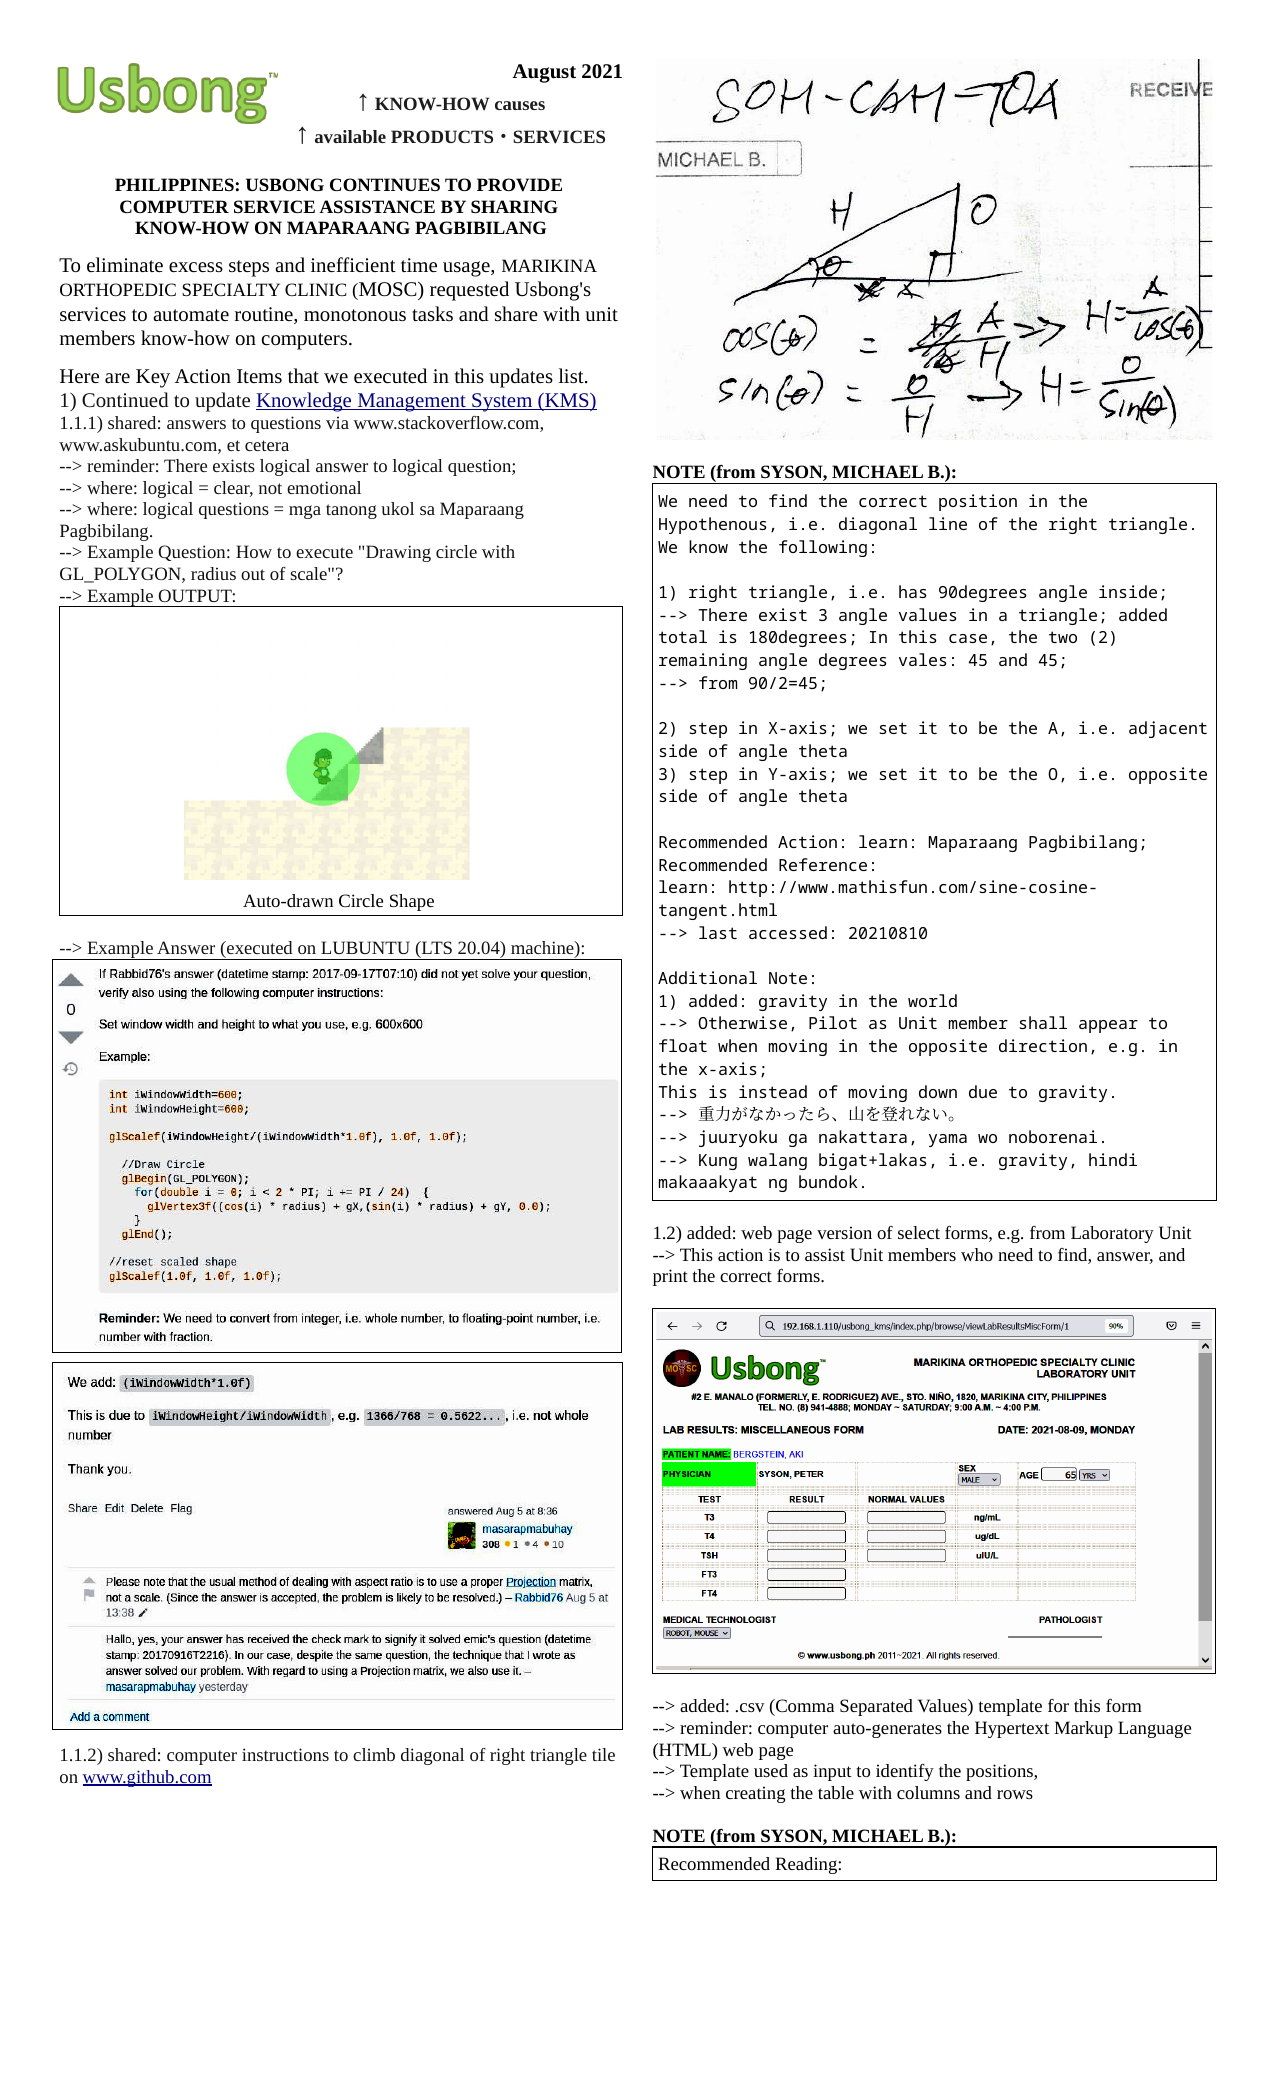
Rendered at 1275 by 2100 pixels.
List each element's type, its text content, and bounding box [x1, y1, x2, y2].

text To eliminate excess steps and inefficient time usage, MARIKINA ORTHOPEDIC SPECIALTY CLINIC (MOSC) requested Usbong's services to automate routine, monotonous tasks and share with unit members know-how on computers. [59, 253, 623, 349]
text --> where: logical questions = mga tanong ukol sa Maparaang Pagbibilang. [59, 498, 623, 541]
text --> Example Question: How to execute "Drawing circle with GL_POLYGON, radius out of scale"? [59, 541, 623, 584]
text KNOW-HOW ON MAPARAANG PAGBIBILANG [59, 217, 623, 239]
table_header Recommended Reading: [653, 1848, 1216, 1880]
text COMPUTER SERVICE ASSISTANCE BY SHARING [59, 196, 623, 217]
text --> Example Answer (executed on LUBUNTU (LTS 20.04) machine): [59, 937, 623, 959]
text --> where: logical = clear, not emotional [59, 477, 623, 498]
text ↑ KNOW-HOW causes [278, 83, 623, 117]
text PHILIPPINES: USBONG CONTINU​ES TO PROVIDE [59, 174, 623, 196]
text --> reminder: There exists logical answer to logical question; [59, 455, 623, 477]
text --> Template used as input to identify the positions, [652, 1760, 1216, 1782]
text ↑ available PRODUCTS・SERVICES [59, 117, 623, 150]
table_header Auto-drawn Circle Shape [60, 607, 622, 915]
text 1) Continued to update Knowledge Management System (KMS) [59, 388, 623, 412]
text Here are Key Action Items that we executed in this updates list. [59, 364, 623, 388]
picture [57, 63, 278, 124]
text 1.1.1) shared: answers to questions via www.stackoverflow.com, www.askubuntu.com, et cetera [59, 412, 623, 455]
text NOTE (from SYSON, MICHAEL B.): [652, 1825, 1216, 1846]
table_header We need to find the correct position in the Hypothenous, i.e. diagonal line of the right triangle. We know the following: 1) right triangle, i.e. has 90degrees angle inside; --> There exist 3 angle values in a triangle; added total is 180degrees; In this case, the two (2) remaining angle degrees vales: 45 and 45; --> from 90/2=45; 2) step in X-axis; we set it to be the A, i.e. adjacent side of angle theta 3) step in Y-axis; we set it to be the O, i.e. opposite side of angle theta Recommended Action: learn: Maparaang Pagbibilang; Recommended Reference: learn: http://www.mathisfun.com/sine-cosine-tangent.html --> last accessed: 20210810 Additional Note: 1) added: gravity in the world --> Otherwise, Pilot as Unit member shall appear to float when moving in the opposite direction, e.g. in the x-axis; This is instead of moving down due to gravity. --> 重力がなかったら、山を登れない。 --> juuryoku ga nakattara, yama wo noborenai. --> Kung walang bigat+lakas, i.e. gravity, hindi makaaakyat ng bundok. [653, 484, 1216, 1199]
picture [183, 627, 470, 880]
text --> Example OUTPUT: [59, 584, 623, 606]
text 1.1.2) shared: computer instructions to climb diagonal of right triangle tile on www.github.com [59, 1744, 623, 1787]
text August 2021 [59, 59, 623, 83]
text --> reminder: computer auto-generates the Hypertext Markup Language (HTML) web page [652, 1717, 1216, 1760]
text 1.2) added: web page version of select forms, e.g. from Laboratory Unit [652, 1222, 1216, 1244]
text --> This action is to assist Unit members who need to find, answer, and print the correct forms. [652, 1244, 1216, 1287]
text --> added: .csv (Comma Separated Values) template for this form [652, 1695, 1216, 1717]
text NOTE (from SYSON, MICHAEL B.): [652, 461, 1216, 483]
text --> when creating the table with columns and rows [652, 1782, 1216, 1803]
